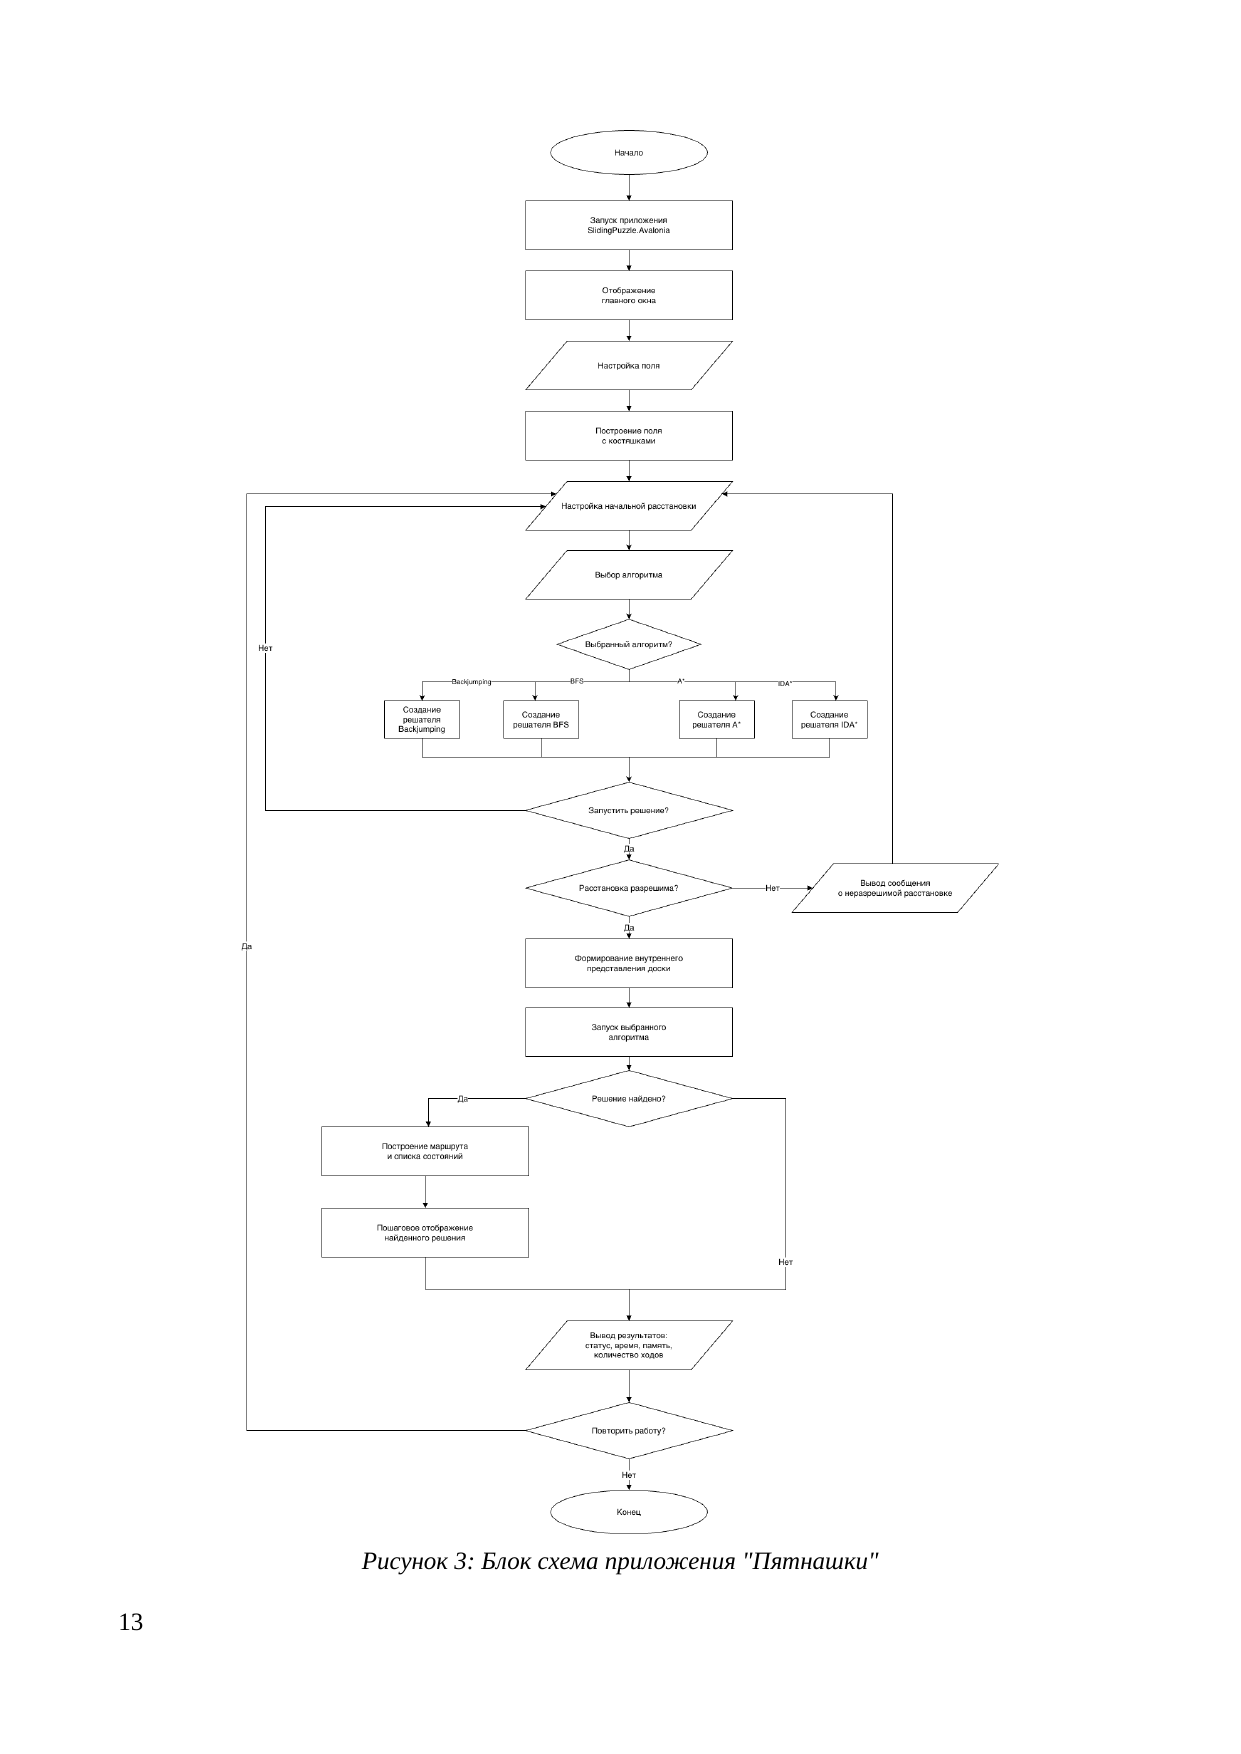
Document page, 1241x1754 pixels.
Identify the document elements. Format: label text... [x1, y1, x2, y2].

text Рисунок 3: Блок схема приложения "Пятнашки" [242, 1534, 999, 1575]
picture [241, 130, 999, 1534]
